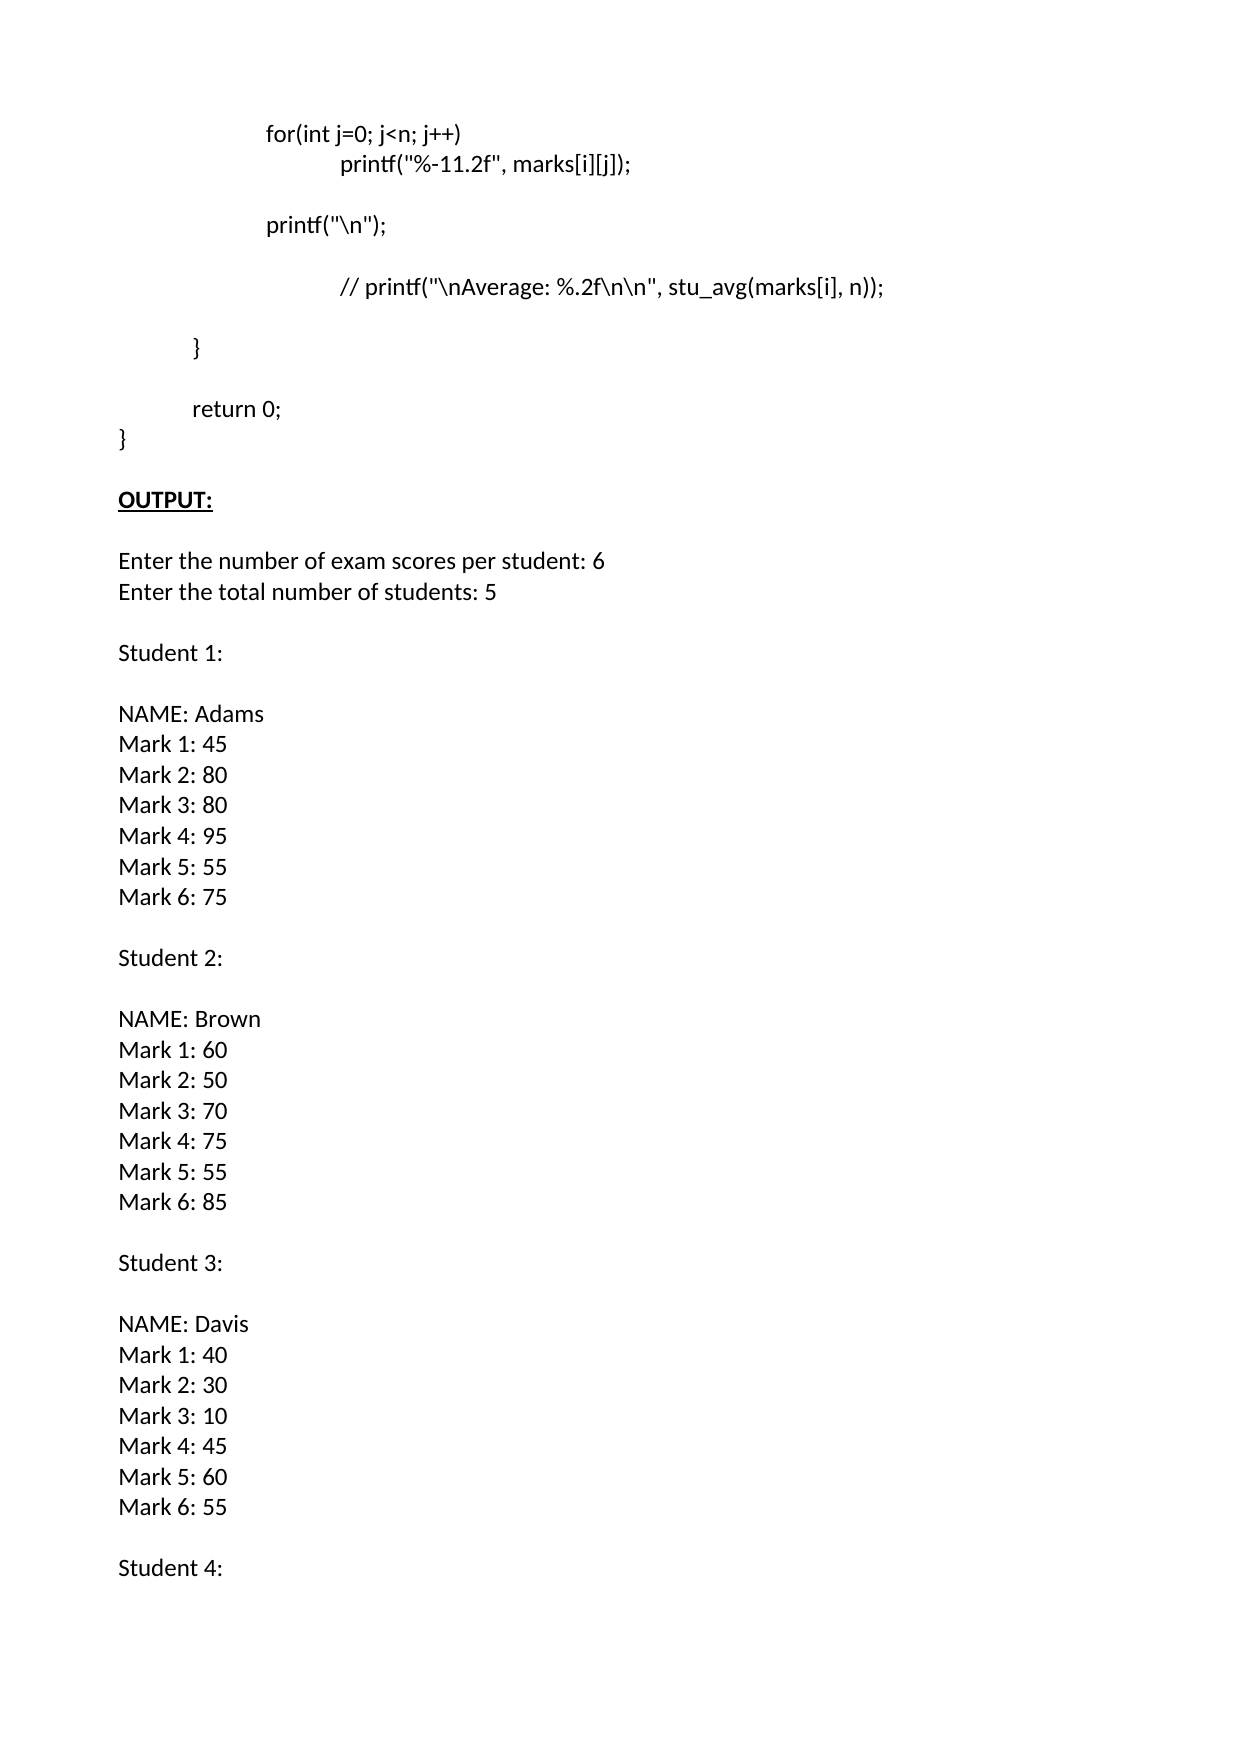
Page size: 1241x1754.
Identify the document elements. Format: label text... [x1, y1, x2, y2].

text Mark 6: 55 [118, 1492, 1122, 1522]
text Mark 4: 45 [118, 1431, 1122, 1461]
text Enter the number of exam scores per student: 6 [118, 545, 1122, 576]
text printf("\n"); [118, 210, 1122, 240]
text Student 3: [118, 1247, 1122, 1278]
text Mark 1: 45 [118, 728, 1122, 759]
text Mark 6: 75 [118, 881, 1122, 912]
text Student 1: [118, 637, 1122, 667]
text Mark 1: 40 [118, 1339, 1122, 1369]
text Mark 1: 60 [118, 1034, 1122, 1064]
text printf("%-11.2f", marks[i][j]); [118, 149, 1122, 179]
text OUTPUT: [118, 484, 1122, 515]
text return 0; [118, 393, 1122, 423]
text Mark 4: 75 [118, 1125, 1122, 1156]
text Student 4: [118, 1553, 1122, 1583]
text for(int j=0; j<n; j++) [118, 118, 1122, 149]
text Mark 3: 80 [118, 789, 1122, 820]
text Enter the total number of students: 5 [118, 576, 1122, 606]
text Mark 2: 80 [118, 759, 1122, 789]
text Mark 2: 30 [118, 1369, 1122, 1400]
text Mark 5: 60 [118, 1461, 1122, 1492]
text // printf("\nAverage: %.2f\n\n", stu_avg(marks[i], n)); [118, 271, 1122, 301]
text NAME: Davis [118, 1308, 1122, 1339]
text Mark 5: 55 [118, 1156, 1122, 1186]
text Mark 3: 10 [118, 1400, 1122, 1431]
text } [118, 423, 1122, 454]
text Mark 2: 50 [118, 1064, 1122, 1095]
text Mark 5: 55 [118, 851, 1122, 881]
text NAME: Brown [118, 1003, 1122, 1034]
text Mark 4: 95 [118, 820, 1122, 851]
text Mark 3: 70 [118, 1095, 1122, 1125]
text Mark 6: 85 [118, 1186, 1122, 1217]
text NAME: Adams [118, 698, 1122, 728]
text Student 2: [118, 942, 1122, 973]
text } [118, 332, 1122, 362]
